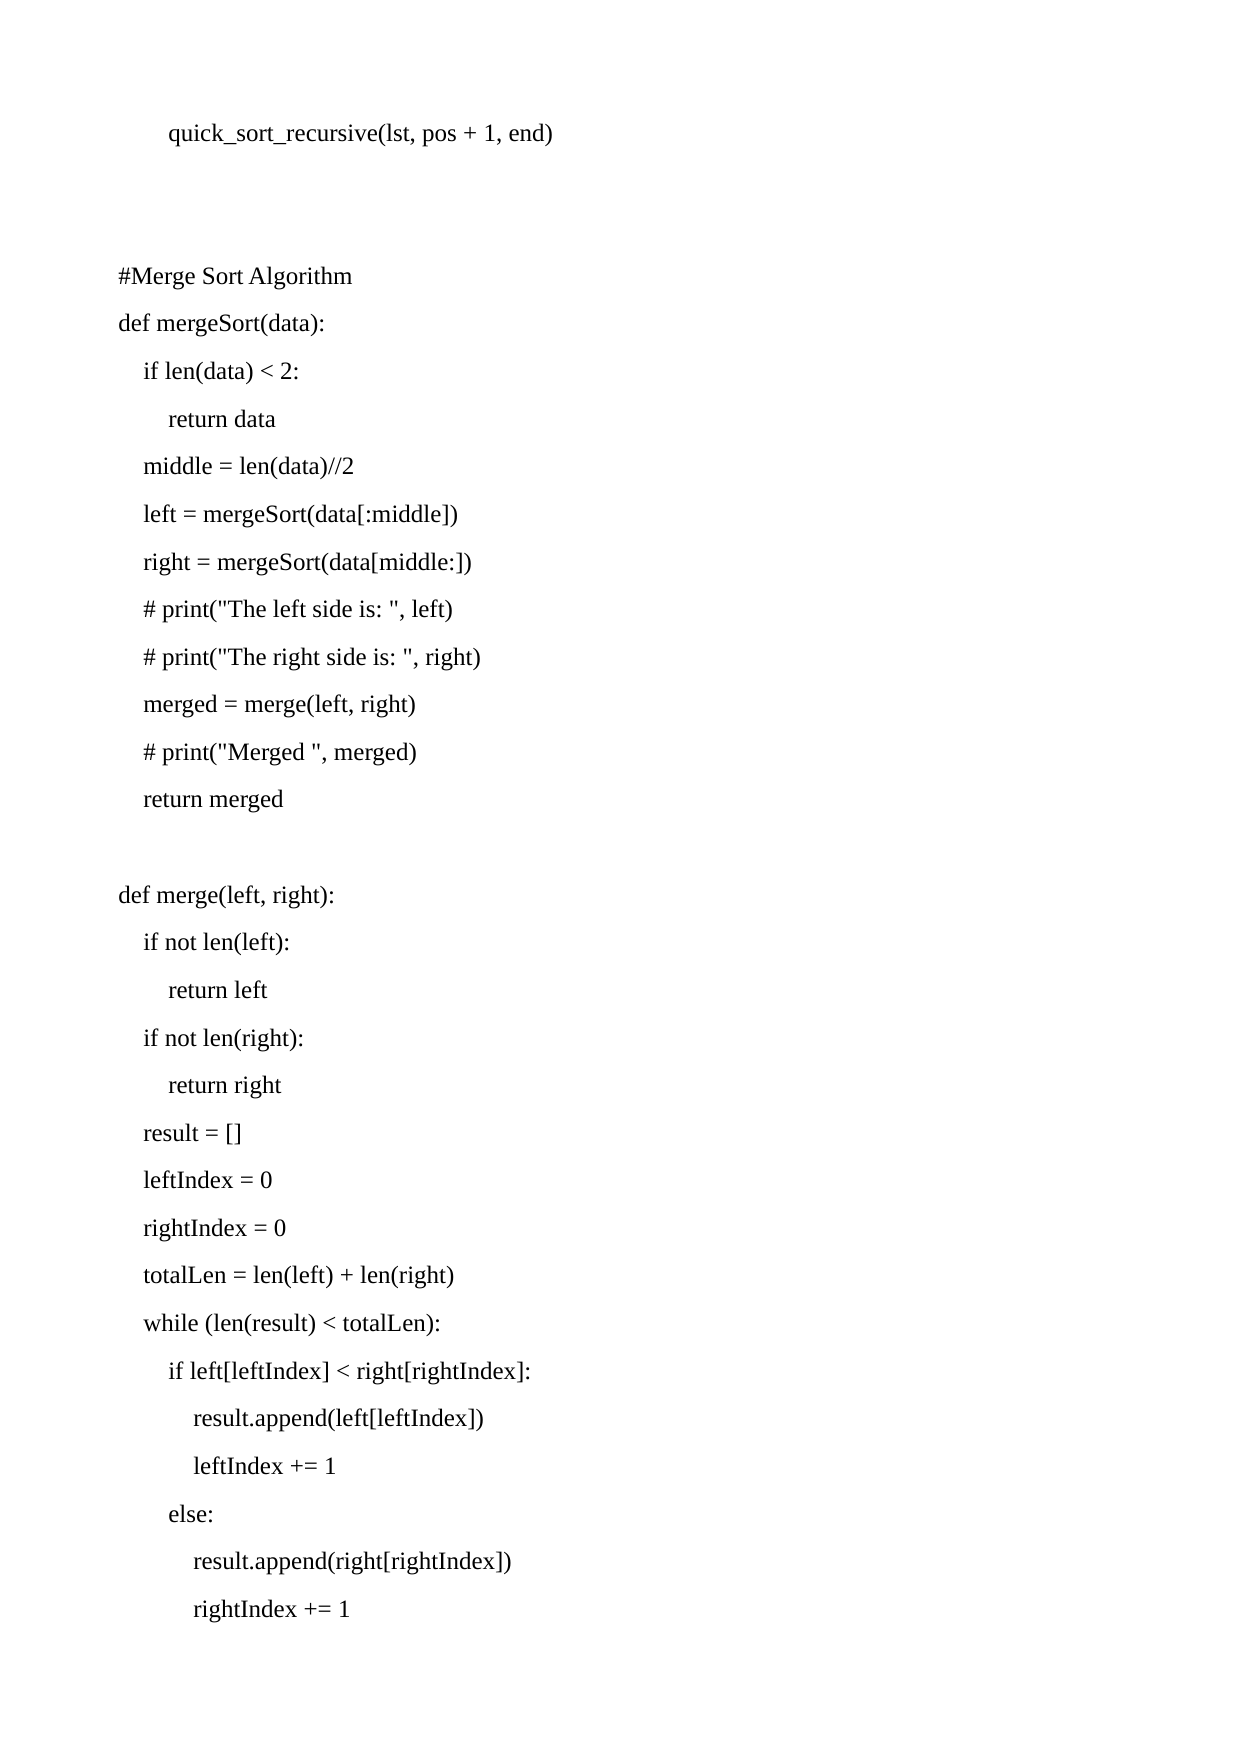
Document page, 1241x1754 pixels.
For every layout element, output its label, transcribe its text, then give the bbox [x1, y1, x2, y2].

text totalLen = len(left) + len(right) [118, 1261, 1122, 1289]
text result = [] [118, 1118, 1122, 1147]
text # print("The left side is: ", left) [118, 594, 1122, 623]
text if not len(left): [118, 927, 1122, 956]
text right = mergeSort(data[middle:]) [118, 547, 1122, 575]
text result.append(left[leftIndex]) [118, 1403, 1122, 1432]
text rightIndex += 1 [118, 1594, 1122, 1623]
text middle = len(data)//2 [118, 451, 1122, 480]
text if len(data) < 2: [118, 356, 1122, 385]
text return data [118, 404, 1122, 432]
text left = mergeSort(data[:middle]) [118, 499, 1122, 528]
text def merge(left, right): [118, 880, 1122, 908]
text while (len(result) < totalLen): [118, 1308, 1122, 1337]
text leftIndex = 0 [118, 1165, 1122, 1194]
text return right [118, 1070, 1122, 1099]
text rightIndex = 0 [118, 1213, 1122, 1242]
text result.append(right[rightIndex]) [118, 1546, 1122, 1575]
text if left[leftIndex] < right[rightIndex]: [118, 1356, 1122, 1384]
text #Merge Sort Algorithm [118, 261, 1122, 290]
text def mergeSort(data): [118, 308, 1122, 337]
text if not len(right): [118, 1023, 1122, 1051]
text # print("The right side is: ", right) [118, 642, 1122, 671]
text quick_sort_recursive(lst, pos + 1, end) [118, 118, 1122, 147]
text # print("Merged ", merged) [118, 737, 1122, 766]
text leftIndex += 1 [118, 1451, 1122, 1480]
text return left [118, 975, 1122, 1004]
text return merged [118, 784, 1122, 813]
text merged = merge(left, right) [118, 689, 1122, 718]
text else: [118, 1499, 1122, 1527]
